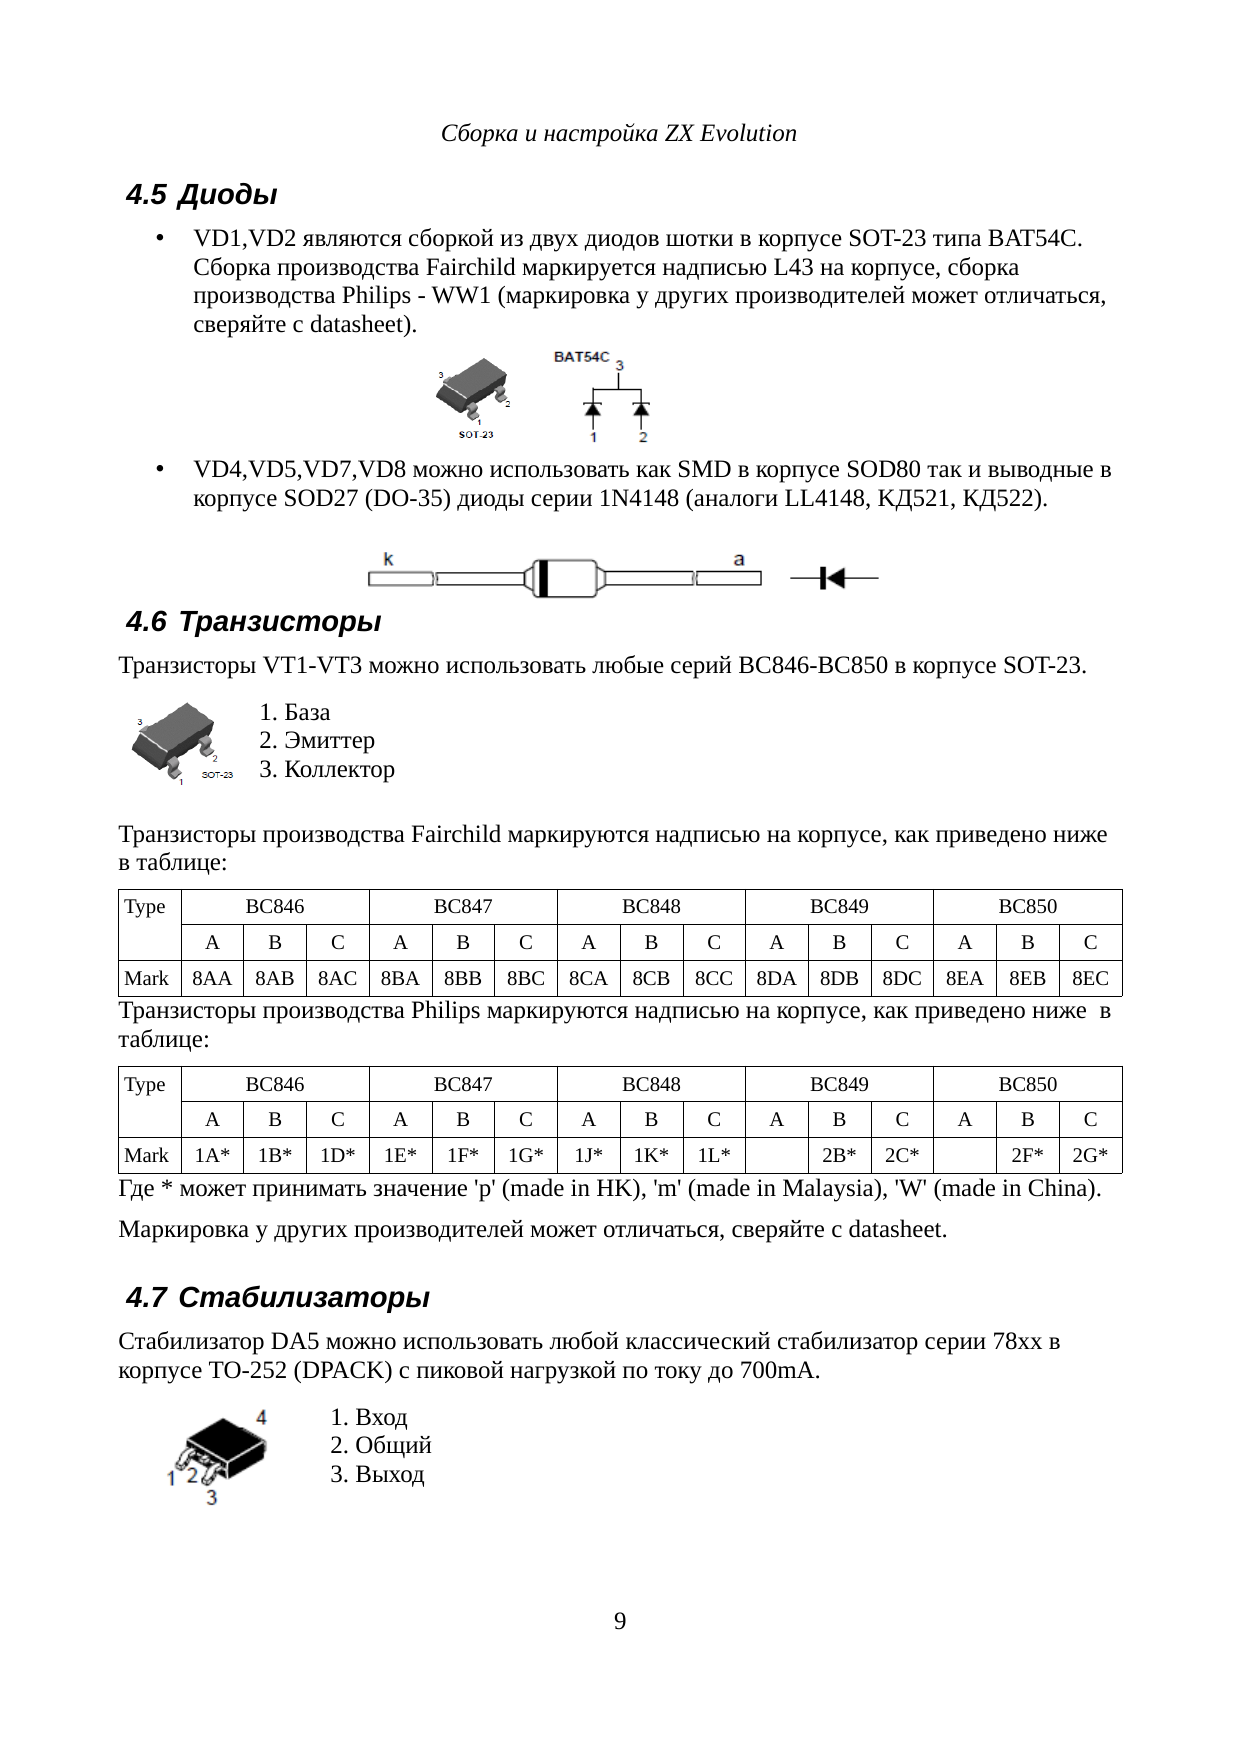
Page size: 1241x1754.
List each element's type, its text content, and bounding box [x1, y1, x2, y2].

table_cell C [307, 1102, 369, 1137]
table_header [118, 691, 253, 819]
subtitle Транзисторы [118, 549, 1122, 637]
table_header BC846 [182, 1067, 369, 1101]
table_header BC848 [558, 890, 745, 924]
table_header BC850 [934, 1067, 1122, 1101]
table_cell B [621, 925, 683, 960]
table_header BC848 [558, 1067, 745, 1101]
table_cell 8CB [621, 961, 683, 996]
table_cell A [934, 1102, 996, 1137]
text Стабилизатор DA5 можно использовать любой классический стабилизатор серии 78xx в корпусе TO-252 (DPACK) с пиковой нагрузкой по току до 700mA. [118, 1326, 1122, 1384]
table_cell C [307, 925, 369, 960]
table_cell 8DC [872, 961, 933, 996]
table_cell C [495, 1102, 557, 1137]
table_cell A [370, 925, 432, 960]
table_cell A [934, 925, 996, 960]
table_cell 1E* [370, 1138, 432, 1172]
subtitle Диоды [118, 177, 1122, 211]
table_cell 8AA [182, 961, 243, 996]
table_header BC846 [182, 890, 369, 924]
table_cell 8EC [1060, 961, 1122, 996]
table_cell 1D* [307, 1138, 369, 1172]
table_cell A [746, 1102, 808, 1137]
table_cell B [997, 925, 1059, 960]
table_cell A [370, 1102, 432, 1137]
table_cell C [872, 1102, 933, 1137]
table_header BC849 [746, 890, 933, 924]
table_header BC847 [370, 1067, 557, 1101]
table_cell Mark [119, 961, 181, 996]
table_cell B [244, 925, 306, 960]
table_cell C [495, 925, 557, 960]
table_header BC847 [370, 890, 557, 924]
list VD4,VD5,VD7,VD8 можно использовать как SMD в корпусе SOD80 так и выводные в корпусе SOD27 (DO-35) диоды серии 1N4148 (аналоги LL4148, KД521, КД522). [156, 351, 1122, 512]
table_cell B [433, 1102, 494, 1137]
table_cell 8DB [809, 961, 871, 996]
table_cell B [809, 925, 871, 960]
table_cell A [182, 925, 243, 960]
table_cell 1F* [433, 1138, 494, 1172]
table_cell A [558, 925, 620, 960]
table_cell C [684, 925, 745, 960]
table_cell A [558, 1102, 620, 1137]
table_cell C [872, 925, 933, 960]
table_cell 8EB [997, 961, 1059, 996]
table_cell B [997, 1102, 1059, 1137]
table_cell C [1060, 925, 1122, 960]
text Маркировка у других производителей может отличаться, сверяйте с datasheet. [118, 1214, 1122, 1243]
table_cell C [684, 1102, 745, 1137]
table_header [118, 1396, 324, 1548]
table_header BC850 [934, 890, 1122, 924]
table_header BC849 [746, 1067, 933, 1101]
table_cell 1L* [684, 1138, 745, 1172]
table_cell 8BA [370, 961, 432, 996]
table_cell 2C* [872, 1138, 933, 1172]
table_cell 2G* [1060, 1138, 1122, 1172]
table_cell B [433, 925, 494, 960]
table_cell Mark [119, 1138, 181, 1172]
table_cell 8EA [934, 961, 996, 996]
table_cell 8AC [307, 961, 369, 996]
text Транзисторы VT1-VT3 можно использовать любые серий BC846-BC850 в корпусе SOT-23. [118, 650, 1122, 679]
table_cell A [182, 1102, 243, 1137]
text Транзисторы производства Philips маркируются надписью на корпусе, как приведено ниже в таблице: [118, 997, 1122, 1053]
table_header 1. Вход 2. Общий 3. Выход [325, 1396, 1123, 1548]
table_cell 1J* [558, 1138, 620, 1172]
text Транзисторы производства Fairchild маркируются надписью на корпусе, как приведено ниже в таблице: [118, 819, 1122, 876]
table_cell 1A* [182, 1138, 243, 1172]
table_cell [934, 1138, 996, 1172]
table_cell B [244, 1102, 306, 1137]
table_header 1. База 2. Эмиттер 3. Коллектор [253, 691, 1123, 819]
table_cell 8BC [495, 961, 557, 996]
table_cell [746, 1138, 808, 1172]
table_header Type [119, 890, 181, 960]
subtitle Стабилизаторы [118, 1280, 1122, 1314]
table_cell 8CA [558, 961, 620, 996]
table_cell 8BB [433, 961, 494, 996]
table_cell C [1060, 1102, 1122, 1137]
table_cell B [809, 1102, 871, 1137]
table_cell 2B* [809, 1138, 871, 1172]
text Где * может принимать значение 'p' (made in HK), 'm' (made in Malaysia), 'W' (made in China). [118, 1174, 1122, 1201]
table_cell 8AB [244, 961, 306, 996]
table_cell 1B* [244, 1138, 306, 1172]
table_cell 1G* [495, 1138, 557, 1172]
table_cell 8DA [746, 961, 808, 996]
table_cell 1K* [621, 1138, 683, 1172]
table_cell B [621, 1102, 683, 1137]
table_cell 2F* [997, 1138, 1059, 1172]
list VD1,VD2 являются сборкой из двух диодов шотки в корпусе SOT-23 типа BAT54C. Сборка производства Fairchild маркируется надписью L43 на корпусе, сборка производства Philips - WW1 (маркировка у других производителей может отличаться, сверяйте с datasheet). [156, 223, 1122, 338]
table_header Type [119, 1067, 181, 1137]
table_cell 8CC [684, 961, 745, 996]
table_cell A [746, 925, 808, 960]
